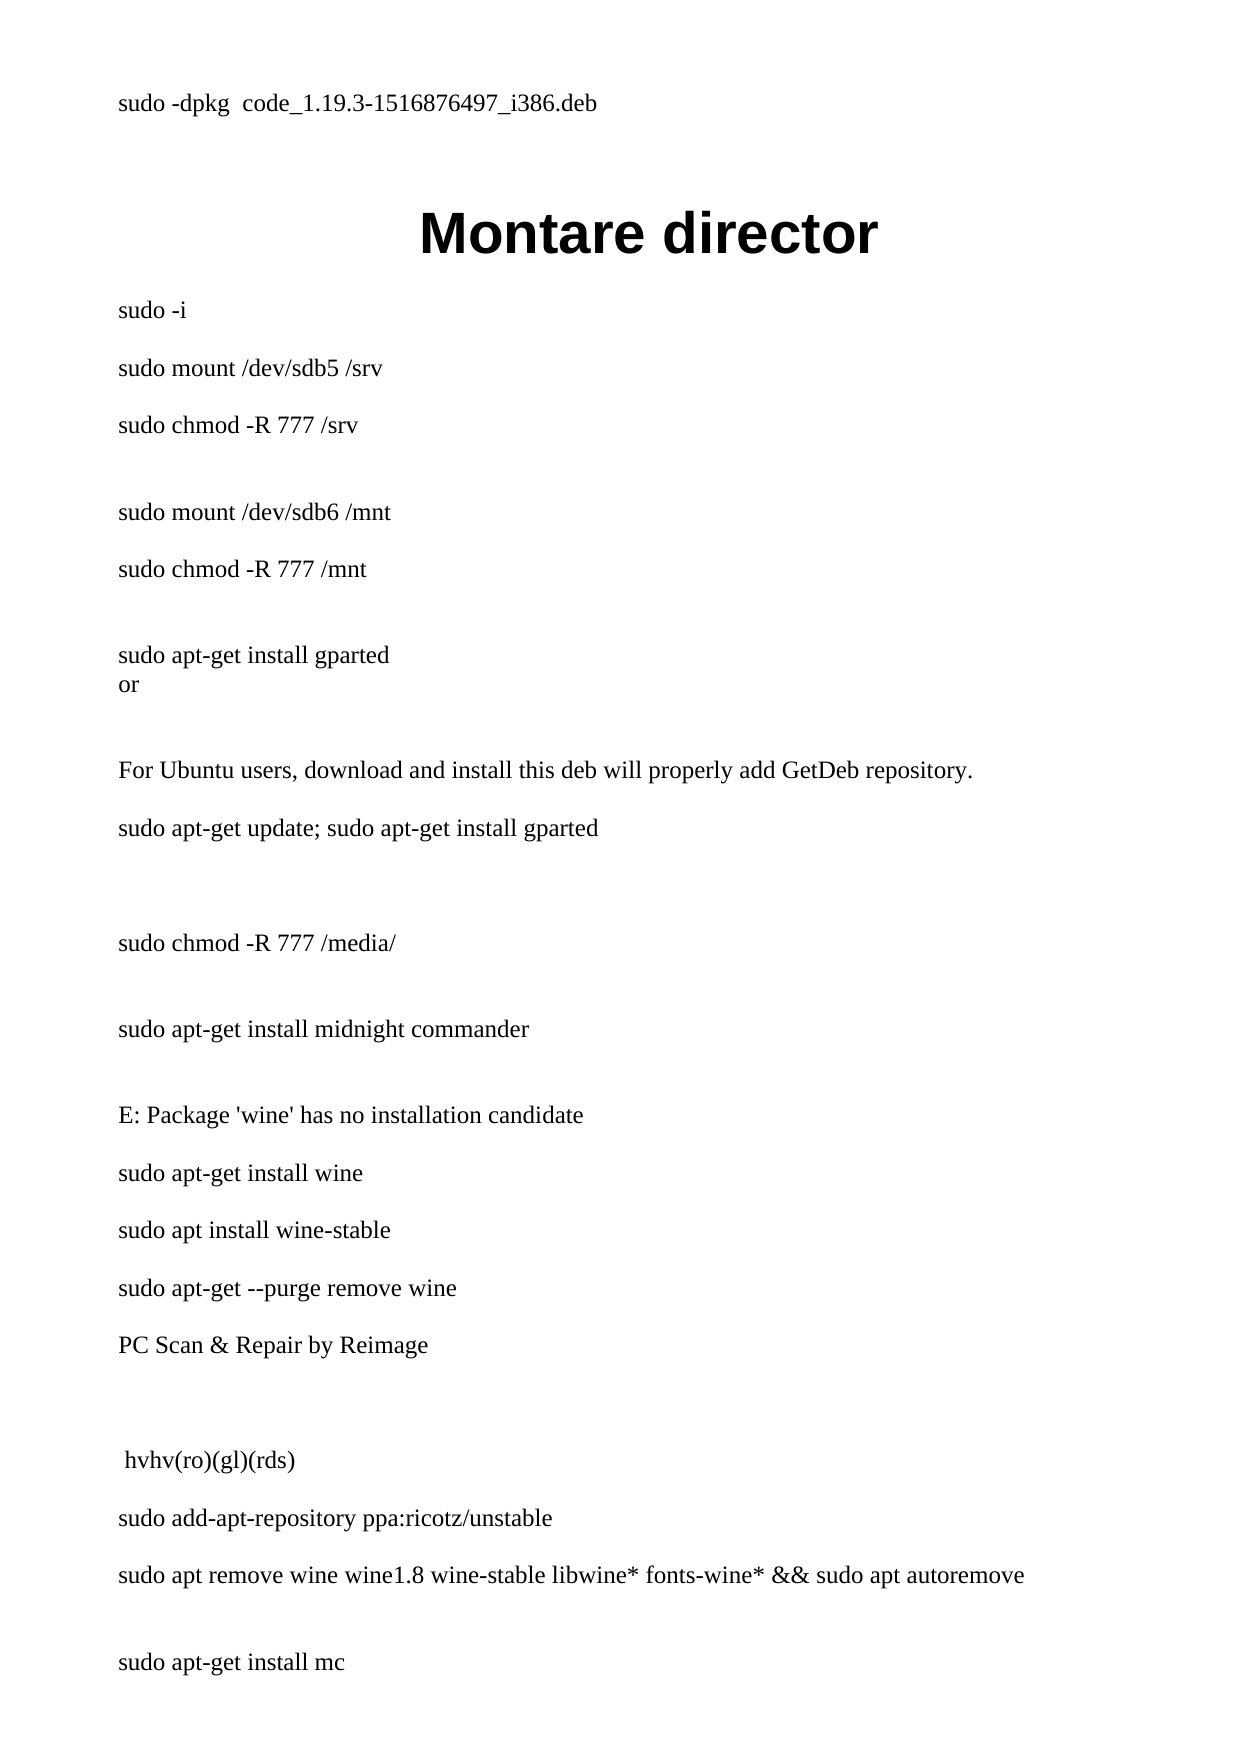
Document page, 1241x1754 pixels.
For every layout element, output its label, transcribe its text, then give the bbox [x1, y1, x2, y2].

text sudo apt-get install gparted [118, 641, 1181, 669]
text sudo apt remove wine wine1.8 wine-stable libwine* fonts-wine* && sudo apt autoremove [118, 1561, 1181, 1589]
text sudo chmod -R 777 /srv [118, 411, 1181, 439]
text hvhv(ro)(gl)(rds) [118, 1446, 1181, 1474]
text E: Package 'wine' has no installation candidate [118, 1101, 1181, 1129]
text sudo -i [118, 296, 1181, 324]
title Montare director [118, 199, 1181, 266]
text sudo mount /dev/sdb5 /srv [118, 353, 1181, 382]
text PC Scan & Repair by Reimage [118, 1331, 1181, 1359]
text sudo chmod -R 777 /mnt [118, 554, 1181, 583]
text sudo mount /dev/sdb6 /mnt [118, 497, 1181, 526]
text sudo apt-get install wine [118, 1158, 1181, 1187]
text sudo chmod -R 777 /media/ [118, 928, 1181, 957]
text sudo apt-get install midnight commander [118, 1014, 1181, 1043]
text For Ubuntu users, download and install this deb will properly add GetDeb repository. [118, 756, 1181, 784]
text sudo apt-get --purge remove wine [118, 1273, 1181, 1302]
text sudo -dpkg code_1.19.3-1516876497_i386.deb [118, 88, 1181, 117]
text sudo apt install wine-stable [118, 1216, 1181, 1244]
text or [118, 669, 1181, 698]
text sudo apt-get update; sudo apt-get install gparted [118, 813, 1181, 842]
text sudo add-apt-repository ppa:ricotz/unstable [118, 1503, 1181, 1532]
text sudo apt-get install mc [118, 1647, 1181, 1676]
